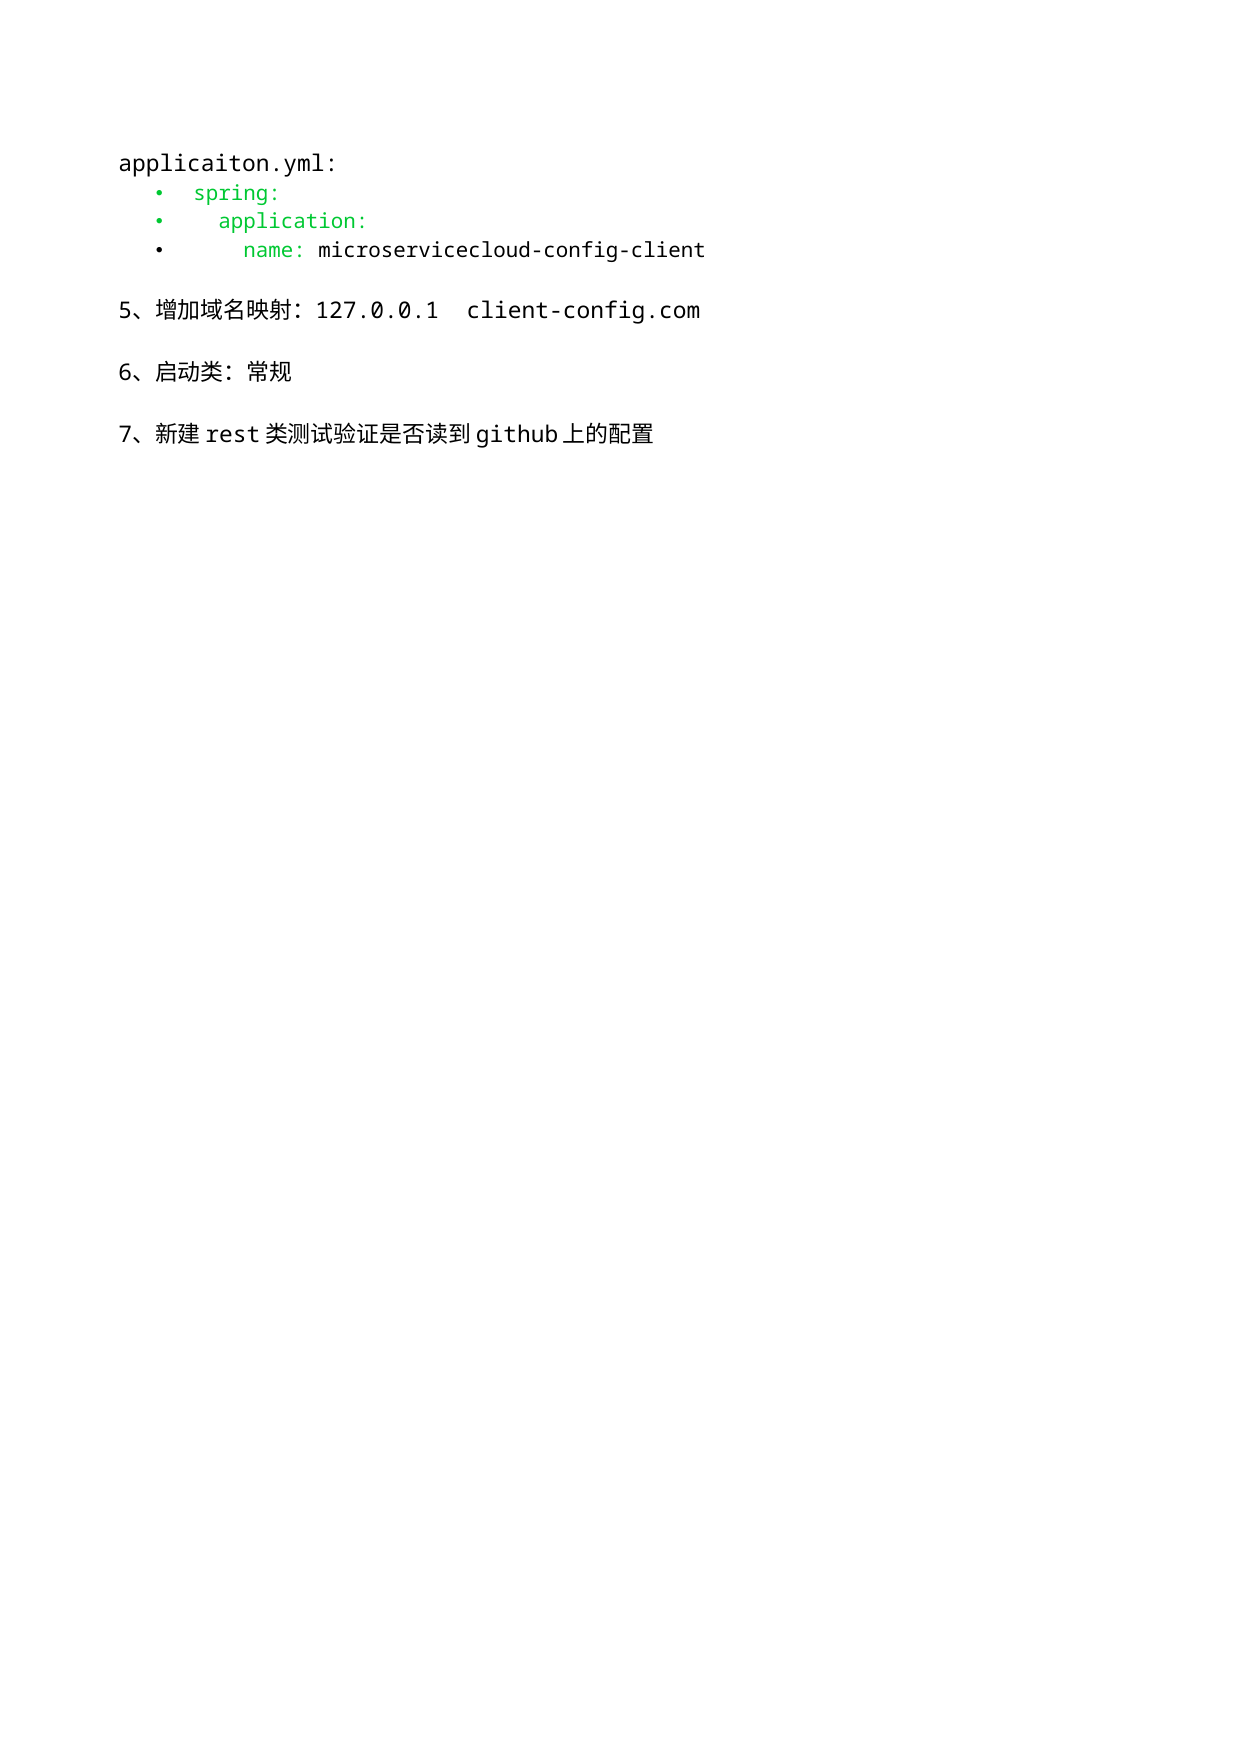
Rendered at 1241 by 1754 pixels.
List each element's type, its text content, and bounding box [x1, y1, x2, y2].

list spring: [156, 178, 1122, 207]
text applicaiton.yml: [118, 147, 1122, 178]
list name: microservicecloud-config-client [156, 235, 1122, 263]
text 5、增加域名映射：127.0.0.1 client-config.com [118, 292, 1122, 326]
text 7、新建rest类测试验证是否读到github上的配置 [118, 416, 1122, 450]
text 6、启动类：常规 [118, 354, 1122, 388]
list application: [156, 207, 1122, 235]
